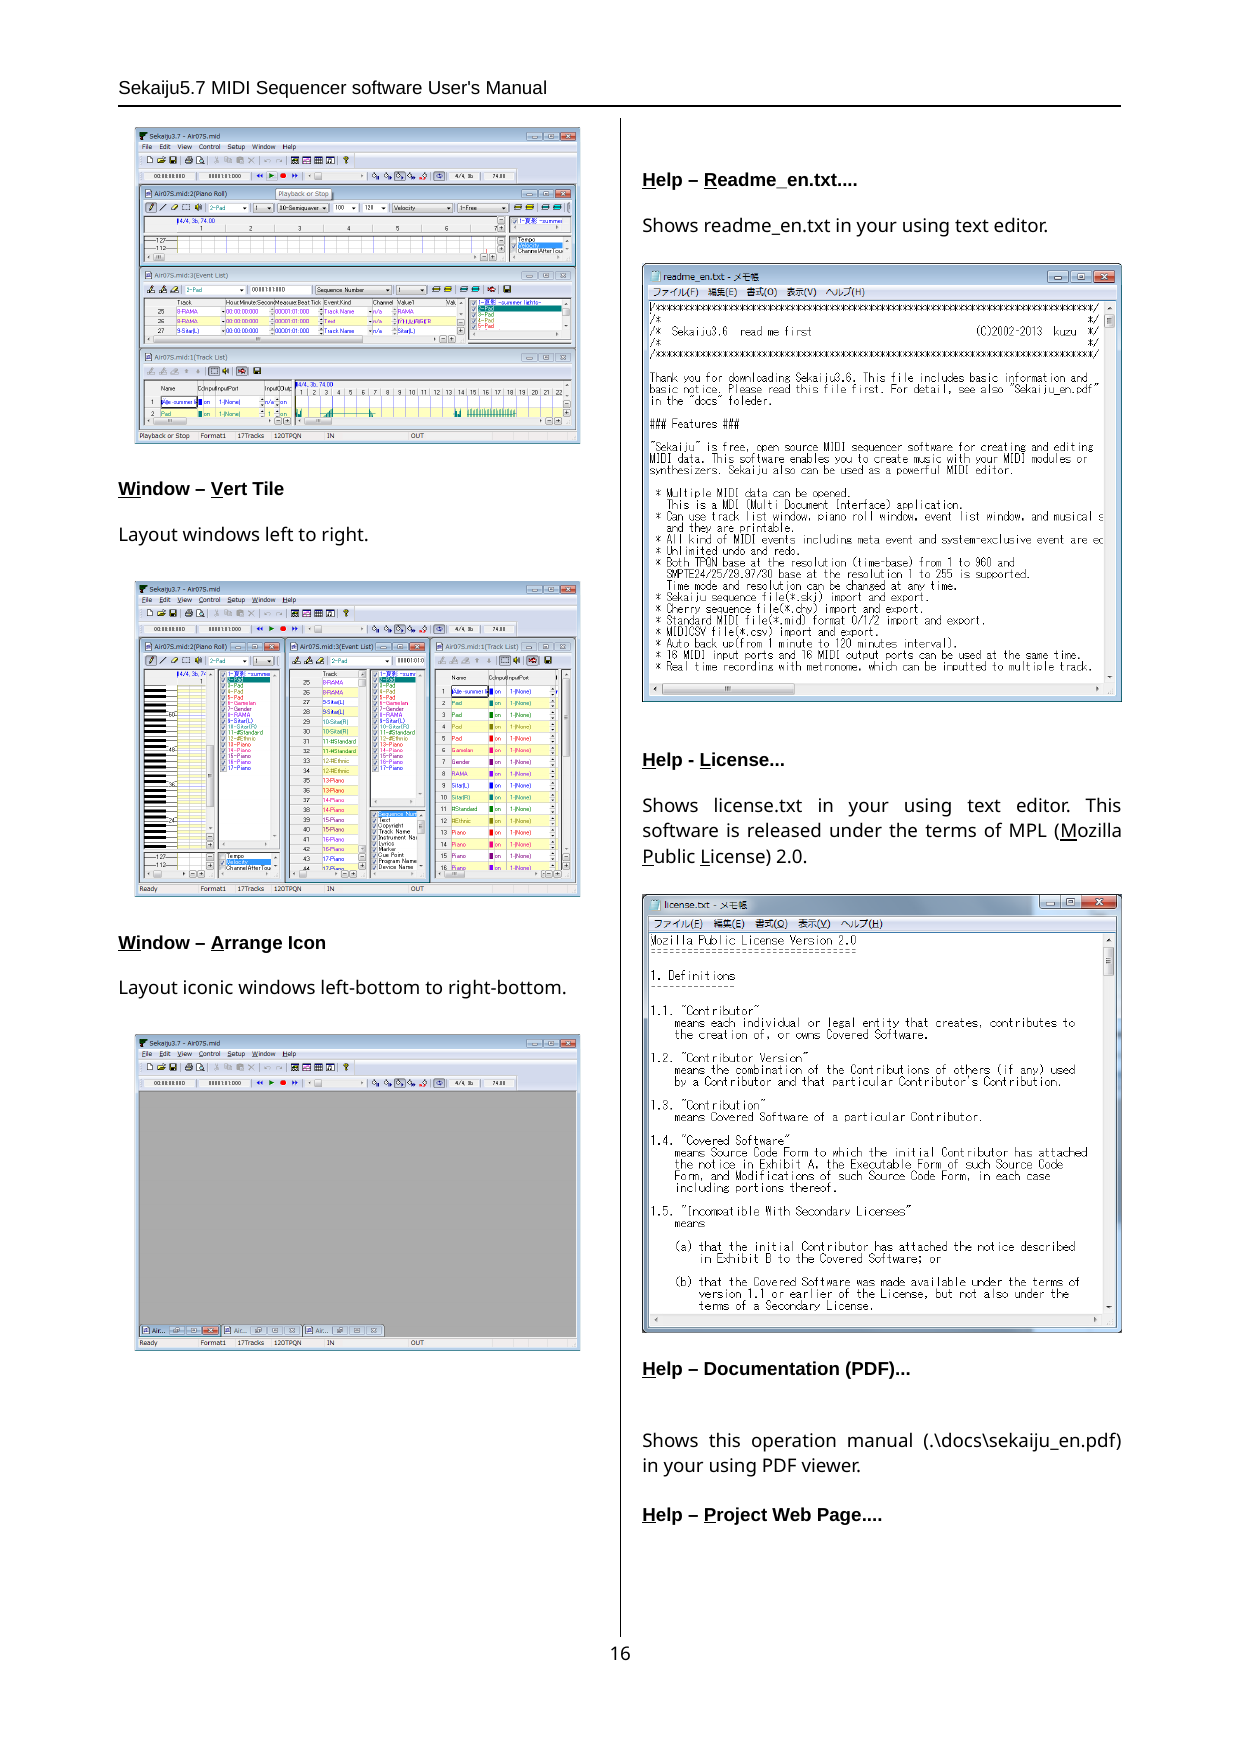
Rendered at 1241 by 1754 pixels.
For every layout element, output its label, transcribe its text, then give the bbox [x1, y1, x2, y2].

text Shows this operation manual (.\docs\sekaiju_en.pdf) in your using PDF viewer. [642, 1427, 1122, 1478]
text Shows readme_en.txt in your using text editor. [642, 212, 1122, 238]
text Help – Project Web Page.... [642, 1503, 1122, 1525]
text Window – Arrange Icon [118, 931, 598, 953]
text Shows license.txt in your using text editor. This software is released under the terms of MPL (Mozilla Public License) 2.0. [642, 792, 1122, 869]
picture [134, 581, 581, 897]
text Layout windows left to right. [118, 521, 598, 546]
text Window – Vert Tile [118, 478, 598, 499]
picture [642, 263, 1122, 702]
text Help – Readme_en.txt.... [642, 169, 1122, 191]
picture [134, 127, 581, 444]
picture [642, 894, 1122, 1333]
text Layout iconic windows left-bottom to right-bottom. [118, 974, 598, 1000]
picture [134, 1034, 581, 1351]
text Help – Documentation (PDF)... [642, 1358, 1122, 1380]
text Help - License... [642, 749, 1122, 771]
